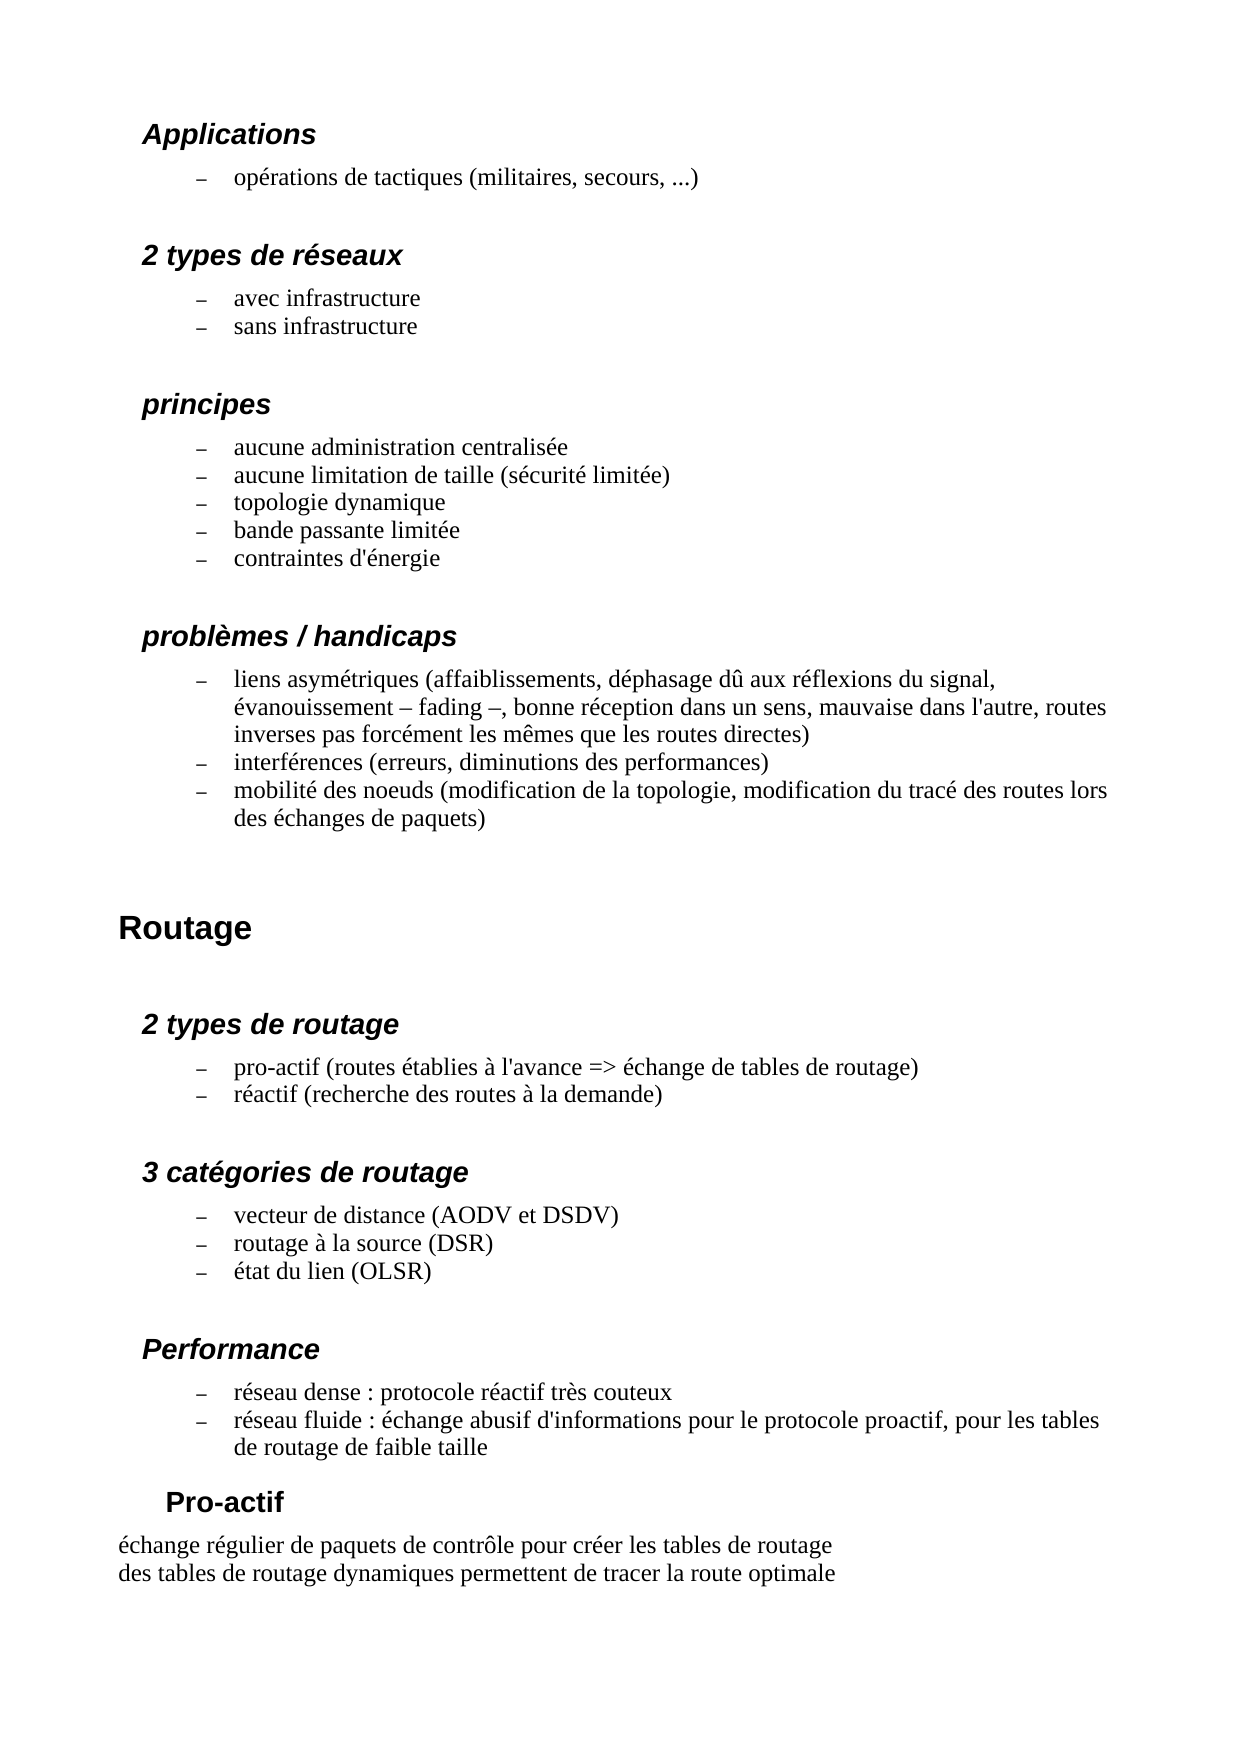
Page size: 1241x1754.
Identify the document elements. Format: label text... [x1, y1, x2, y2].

list réseau fluide : échange abusif d'informations pour le protocole proactif, pour les tables de routage de faible taille [196, 1406, 1122, 1461]
subtitle Performance [142, 1333, 1122, 1366]
subtitle Applications [142, 118, 1122, 151]
list réseau dense : protocole réactif très couteux [196, 1378, 1122, 1406]
list routage à la source (DSR) [196, 1229, 1122, 1257]
list mobilité des noeuds (modification de la topologie, modification du tracé des routes lors des échanges de paquets) [196, 776, 1122, 831]
list aucune limitation de taille (sécurité limitée) [196, 461, 1122, 488]
list interférences (erreurs, diminutions des performances) [196, 748, 1122, 776]
subtitle principes [142, 388, 1122, 421]
list état du lien (OLSR) [196, 1257, 1122, 1284]
subtitle 2 types de routage [142, 1008, 1122, 1040]
list vecteur de distance (AODV et DSDV) [196, 1201, 1122, 1229]
subtitle 3 catégories de routage [142, 1156, 1122, 1189]
subtitle Routage [118, 909, 1122, 947]
list contraintes d'énergie [196, 544, 1122, 572]
list sans infrastructure [196, 312, 1122, 340]
list bande passante limitée [196, 516, 1122, 544]
list aucune administration centralisée [196, 433, 1122, 461]
subtitle problèmes / handicaps [142, 620, 1122, 653]
list opérations de tactiques (militaires, secours, ...) [196, 163, 1122, 191]
list liens asymétriques (affaiblissements, déphasage dû aux réflexions du signal, évanouissement – fading –, bonne réception dans un sens, mauvaise dans l'autre, routes inverses pas forcément les mêmes que les routes directes) [196, 665, 1122, 748]
text échange régulier de paquets de contrôle pour créer les tables de routage [118, 1531, 1122, 1559]
text des tables de routage dynamiques permettent de tracer la route optimale [118, 1559, 1122, 1587]
list pro-actif (routes établies à l'avance => échange de tables de routage) [196, 1053, 1122, 1080]
subtitle 2 types de réseaux [142, 239, 1122, 272]
subtitle Pro-actif [165, 1486, 1122, 1519]
list réactif (recherche des routes à la demande) [196, 1080, 1122, 1108]
list topologie dynamique [196, 488, 1122, 516]
list avec infrastructure [196, 284, 1122, 312]
